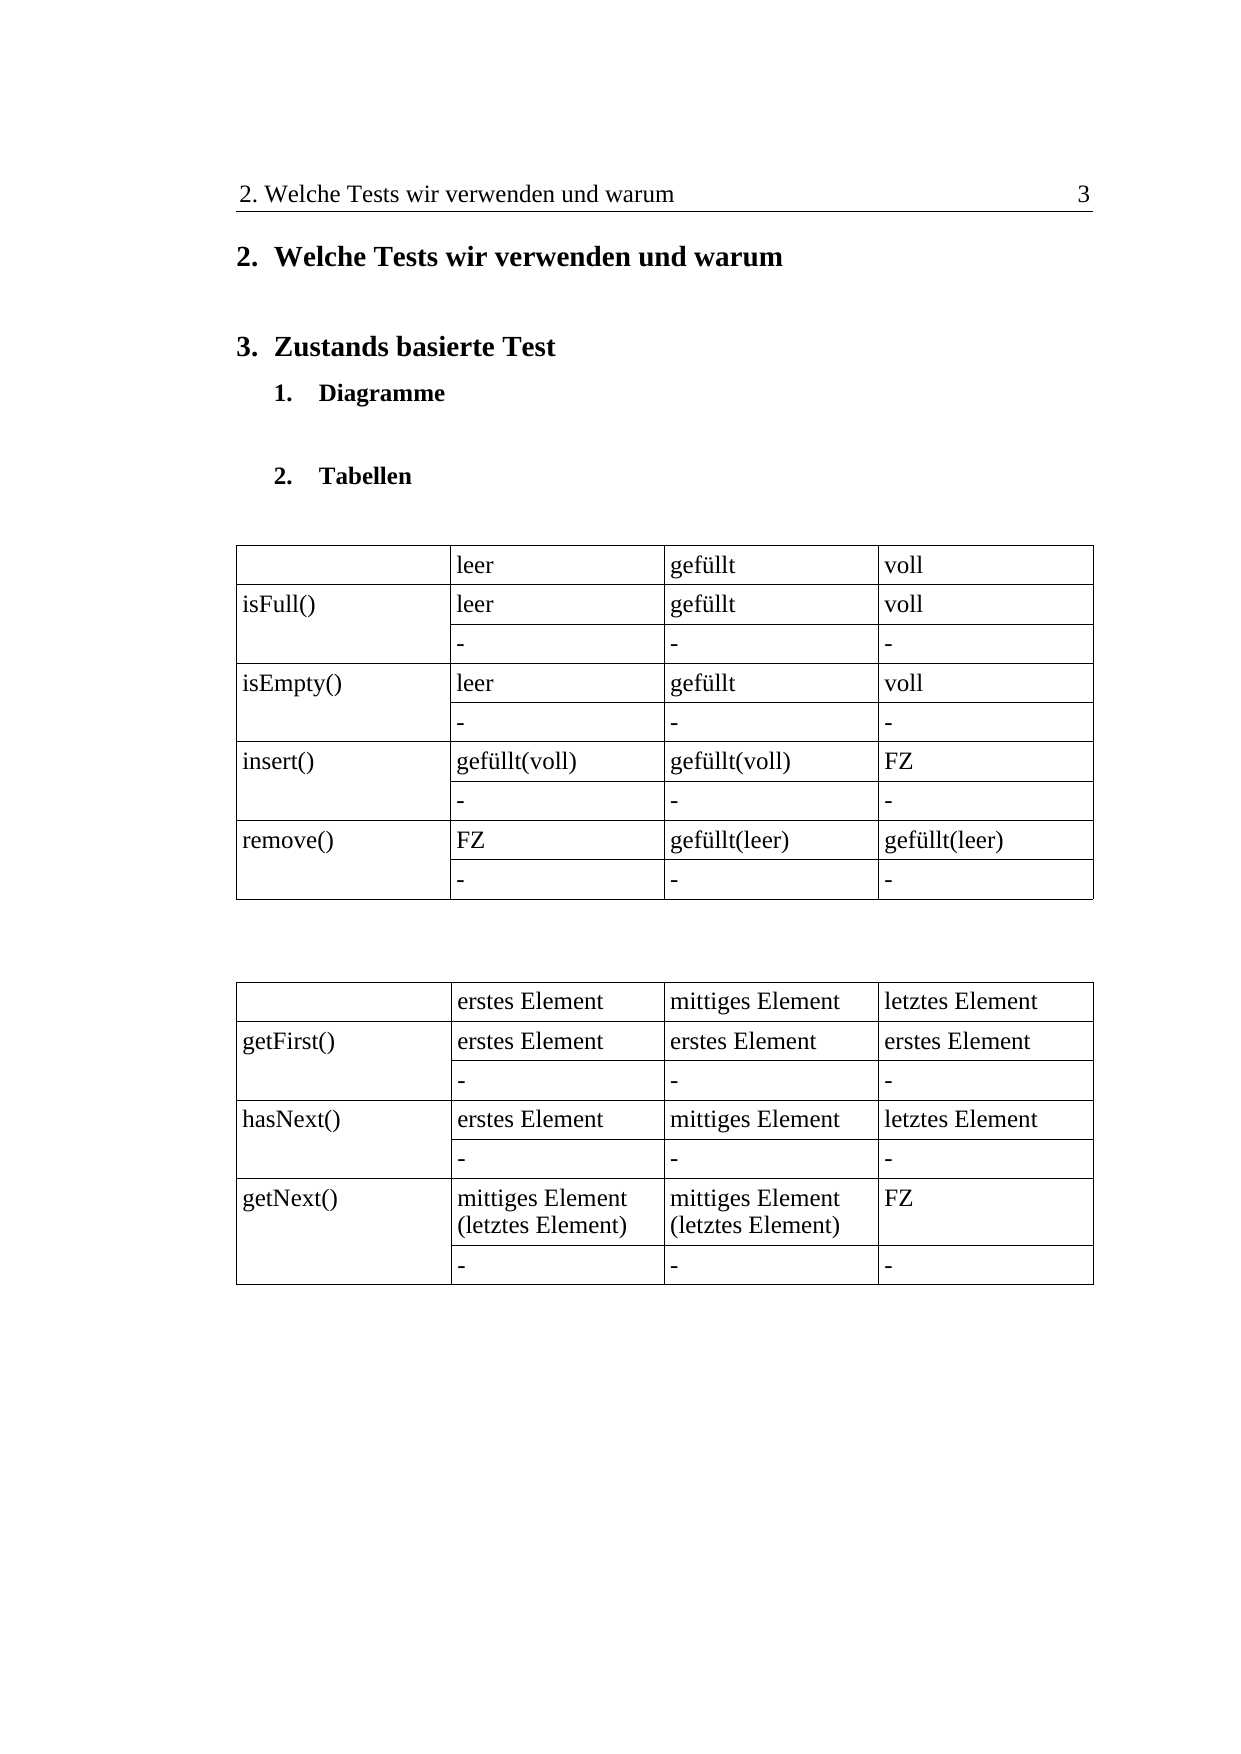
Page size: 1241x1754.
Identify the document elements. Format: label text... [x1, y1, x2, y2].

table_header leer [451, 546, 664, 584]
table_header [237, 983, 451, 1021]
table_header letztes Element [879, 983, 1093, 1021]
table_cell erstes Element [665, 1022, 878, 1060]
table_cell FZ [879, 742, 1093, 781]
table_cell letztes Element [879, 1101, 1093, 1139]
table_cell gefüllt [665, 664, 878, 702]
subtitle Zustands basierte Test [236, 330, 1093, 363]
table_cell erstes Element [452, 1101, 664, 1139]
table_cell erstes Element [452, 1022, 664, 1060]
table_cell voll [879, 585, 1093, 623]
table_cell erstes Element [879, 1022, 1093, 1060]
table_cell gefüllt(voll) [665, 742, 878, 781]
table_cell - [879, 1246, 1093, 1284]
table_cell leer [451, 664, 664, 702]
table_cell remove() [237, 821, 450, 898]
table_cell - [665, 1140, 878, 1178]
table_cell - [879, 625, 1093, 663]
table_cell - [665, 703, 878, 741]
table_cell FZ [451, 821, 664, 859]
table_cell isFull() [237, 585, 450, 663]
table_cell voll [879, 664, 1093, 702]
table_cell - [879, 860, 1093, 898]
table_cell - [879, 1140, 1093, 1178]
table_cell getFirst() [237, 1022, 451, 1099]
table_cell - [665, 1061, 878, 1099]
table_cell - [451, 782, 664, 820]
table_cell insert() [237, 742, 450, 820]
table_cell - [879, 782, 1093, 820]
table_cell - [451, 625, 664, 663]
table_cell gefüllt(leer) [879, 821, 1093, 859]
table_cell mittiges Element [665, 1101, 878, 1139]
subtitle Diagramme [274, 379, 1093, 406]
table_cell - [451, 703, 664, 741]
table_cell - [879, 1061, 1093, 1099]
table_header mittiges Element [665, 983, 878, 1021]
table_cell mittiges Element (letztes Element) [665, 1179, 878, 1245]
table_header [237, 546, 450, 584]
table_cell - [879, 703, 1093, 741]
table_cell - [665, 782, 878, 820]
table_cell gefüllt [665, 585, 878, 623]
table_cell gefüllt(voll) [451, 742, 664, 781]
subtitle Tabellen [274, 462, 1093, 489]
table_header erstes Element [452, 983, 664, 1021]
table_cell gefüllt(leer) [665, 821, 878, 859]
table_header gefüllt [665, 546, 878, 584]
table_cell - [665, 1246, 878, 1284]
table_cell - [452, 1140, 664, 1178]
table_cell - [452, 1246, 664, 1284]
table_cell isEmpty() [237, 664, 450, 741]
table_cell - [665, 625, 878, 663]
table_cell FZ [879, 1179, 1093, 1245]
table_cell mittiges Element (letztes Element) [452, 1179, 664, 1245]
table_cell getNext() [237, 1179, 451, 1284]
subtitle Welche Tests wir verwenden und warum [236, 240, 1093, 273]
table_cell - [451, 860, 664, 898]
table_cell hasNext() [237, 1101, 451, 1178]
table_cell - [452, 1061, 664, 1099]
table_cell leer [451, 585, 664, 623]
table_header voll [879, 546, 1093, 584]
table_cell - [665, 860, 878, 898]
